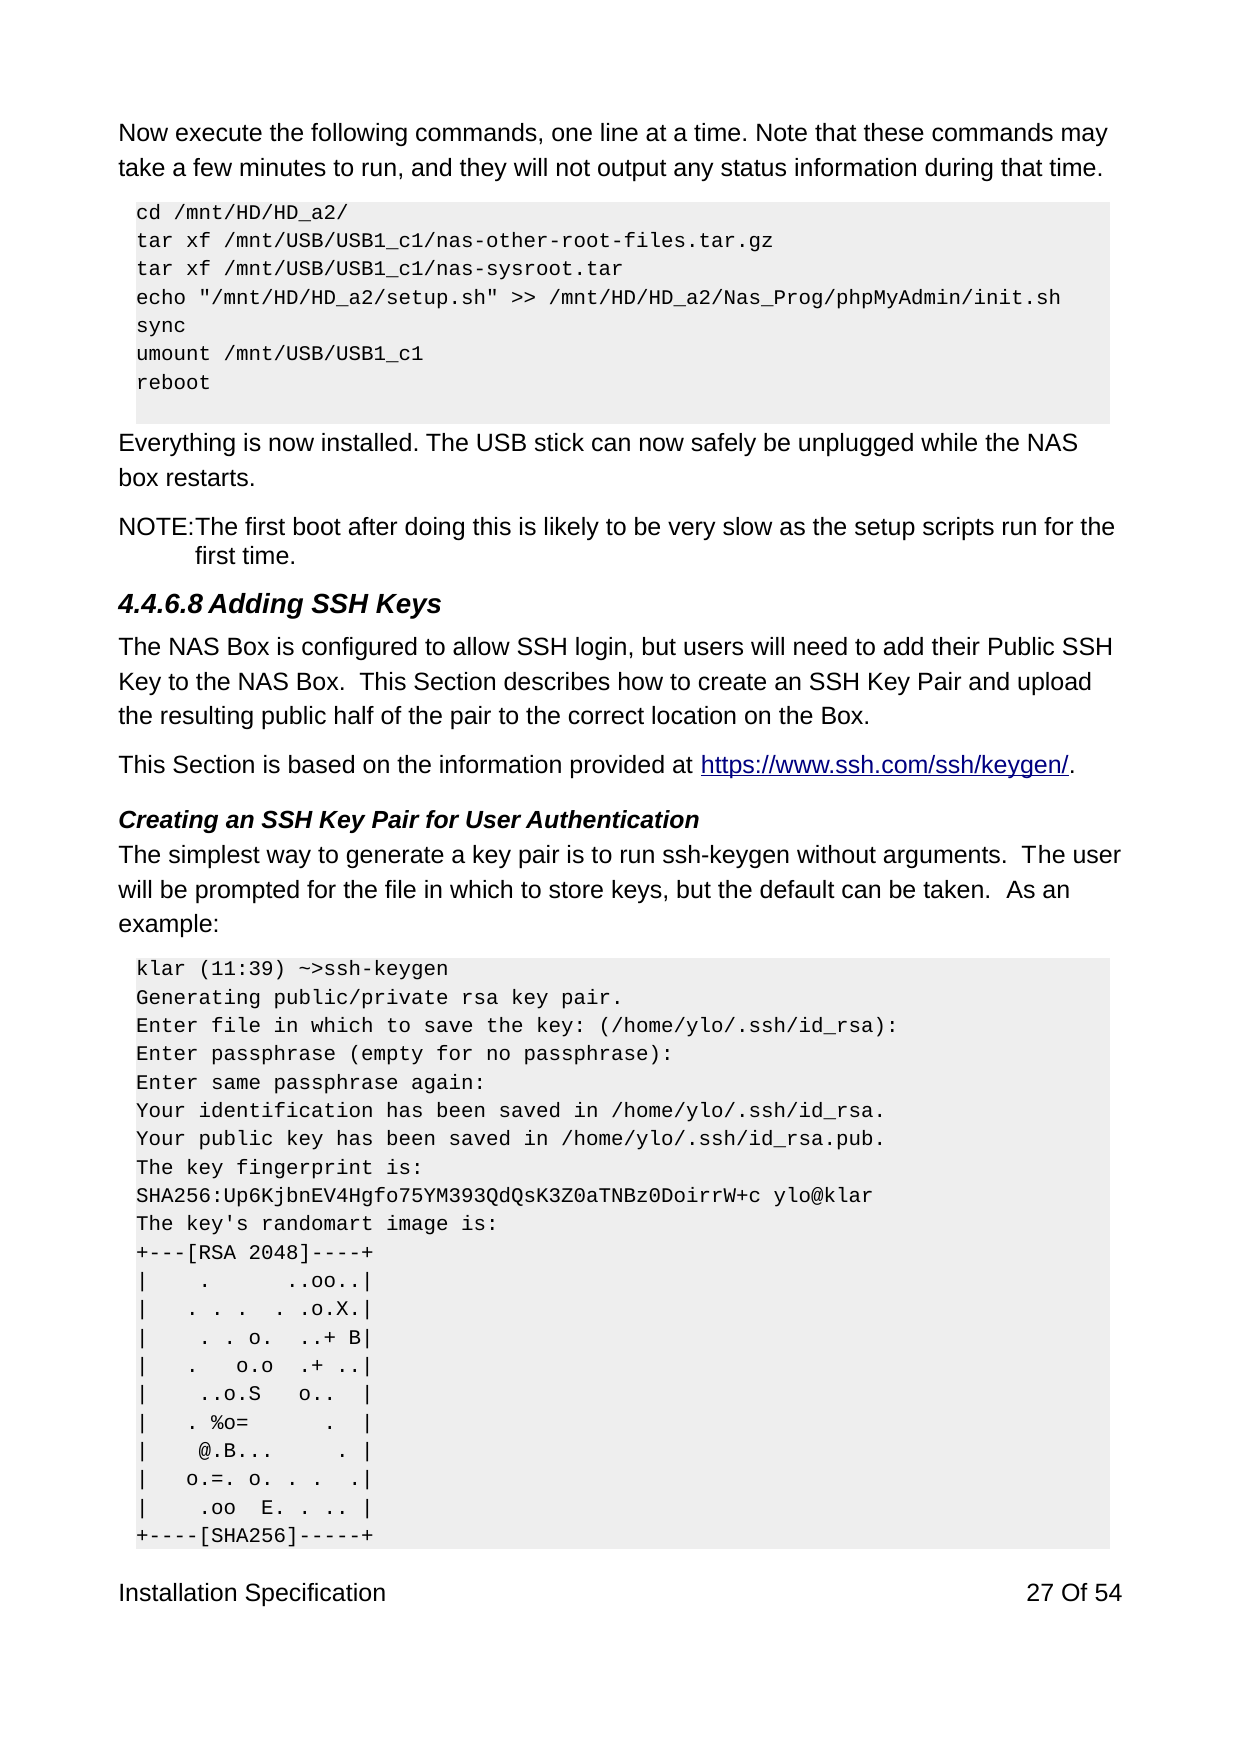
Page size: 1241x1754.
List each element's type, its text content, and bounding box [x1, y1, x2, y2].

text umount /mnt/USB/USB1_c1 [136, 343, 1110, 367]
text | . %o= . | [136, 1412, 1110, 1435]
text | . ..oo..| [136, 1270, 1110, 1294]
subtitle Adding SSH Keys [118, 588, 1122, 620]
text | ..o.S o.. | [136, 1383, 1110, 1407]
text The simplest way to generate a key pair is to run ssh-keygen without arguments. The user will be prompted for the file in which to store keys, but the default can be taken. As an example: [118, 840, 1122, 938]
text Generating public/private rsa key pair. [136, 987, 1110, 1010]
text | . o.o .+ ..| [136, 1355, 1110, 1379]
text Now execute the following commands, one line at a time. Note that these commands may take a few minutes to run, and they will not output any status information during that time. [118, 118, 1122, 181]
text klar (11:39) ~>ssh-keygen [136, 958, 1110, 982]
text cd /mnt/HD/HD_a2/ [136, 202, 1110, 225]
text Your public key has been saved in /home/ylo/.ssh/id_rsa.pub. [136, 1128, 1110, 1152]
text Your identification has been saved in /home/ylo/.ssh/id_rsa. [136, 1100, 1110, 1124]
text | @.B... . | [136, 1440, 1110, 1464]
text +----[SHA256]-----+ [136, 1525, 1110, 1549]
text The NAS Box is configured to allow SSH login, but users will need to add their Public SSH Key to the NAS Box. This Section describes how to create an SSH Key Pair and upload the resulting public half of the pair to the correct location on the Box. [118, 632, 1122, 730]
text sync [136, 315, 1110, 339]
text | . . . . .o.X.| [136, 1298, 1110, 1322]
text | . . o. ..+ B| [136, 1327, 1110, 1350]
text Everything is now installed. The USB stick can now safely be unplugged while the NAS box restarts. [118, 428, 1122, 492]
text | o.=. o. . . .| [136, 1468, 1110, 1492]
text Enter passphrase (empty for no passphrase): [136, 1043, 1110, 1067]
text tar xf /mnt/USB/USB1_c1/nas-sysroot.tar [136, 258, 1110, 282]
subtitle Creating an SSH Key Pair for User Authentication [118, 806, 1122, 834]
text This Section is based on the information provided at https://www.ssh.com/ssh/keygen/. [118, 750, 1122, 779]
text NOTE: The first boot after doing this is likely to be very slow as the setup scripts run for the first time. [118, 512, 1122, 569]
text SHA256:Up6KjbnEV4Hgfo75YM393QdQsK3Z0aTNBz0DoirrW+c ylo@klar [136, 1185, 1110, 1209]
text echo "/mnt/HD/HD_a2/setup.sh" >> /mnt/HD/HD_a2/Nas_Prog/phpMyAdmin/init.sh [136, 287, 1110, 310]
text reboot [136, 372, 1110, 395]
text Enter same passphrase again: [136, 1072, 1110, 1095]
text tar xf /mnt/USB/USB1_c1/nas-other-root-files.tar.gz [136, 230, 1110, 254]
text Enter file in which to save the key: (/home/ylo/.ssh/id_rsa): [136, 1015, 1110, 1039]
text The key fingerprint is: [136, 1157, 1110, 1180]
text The key's randomart image is: [136, 1213, 1110, 1237]
text +---[RSA 2048]----+ [136, 1242, 1110, 1265]
text | .oo E. . .. | [136, 1497, 1110, 1520]
